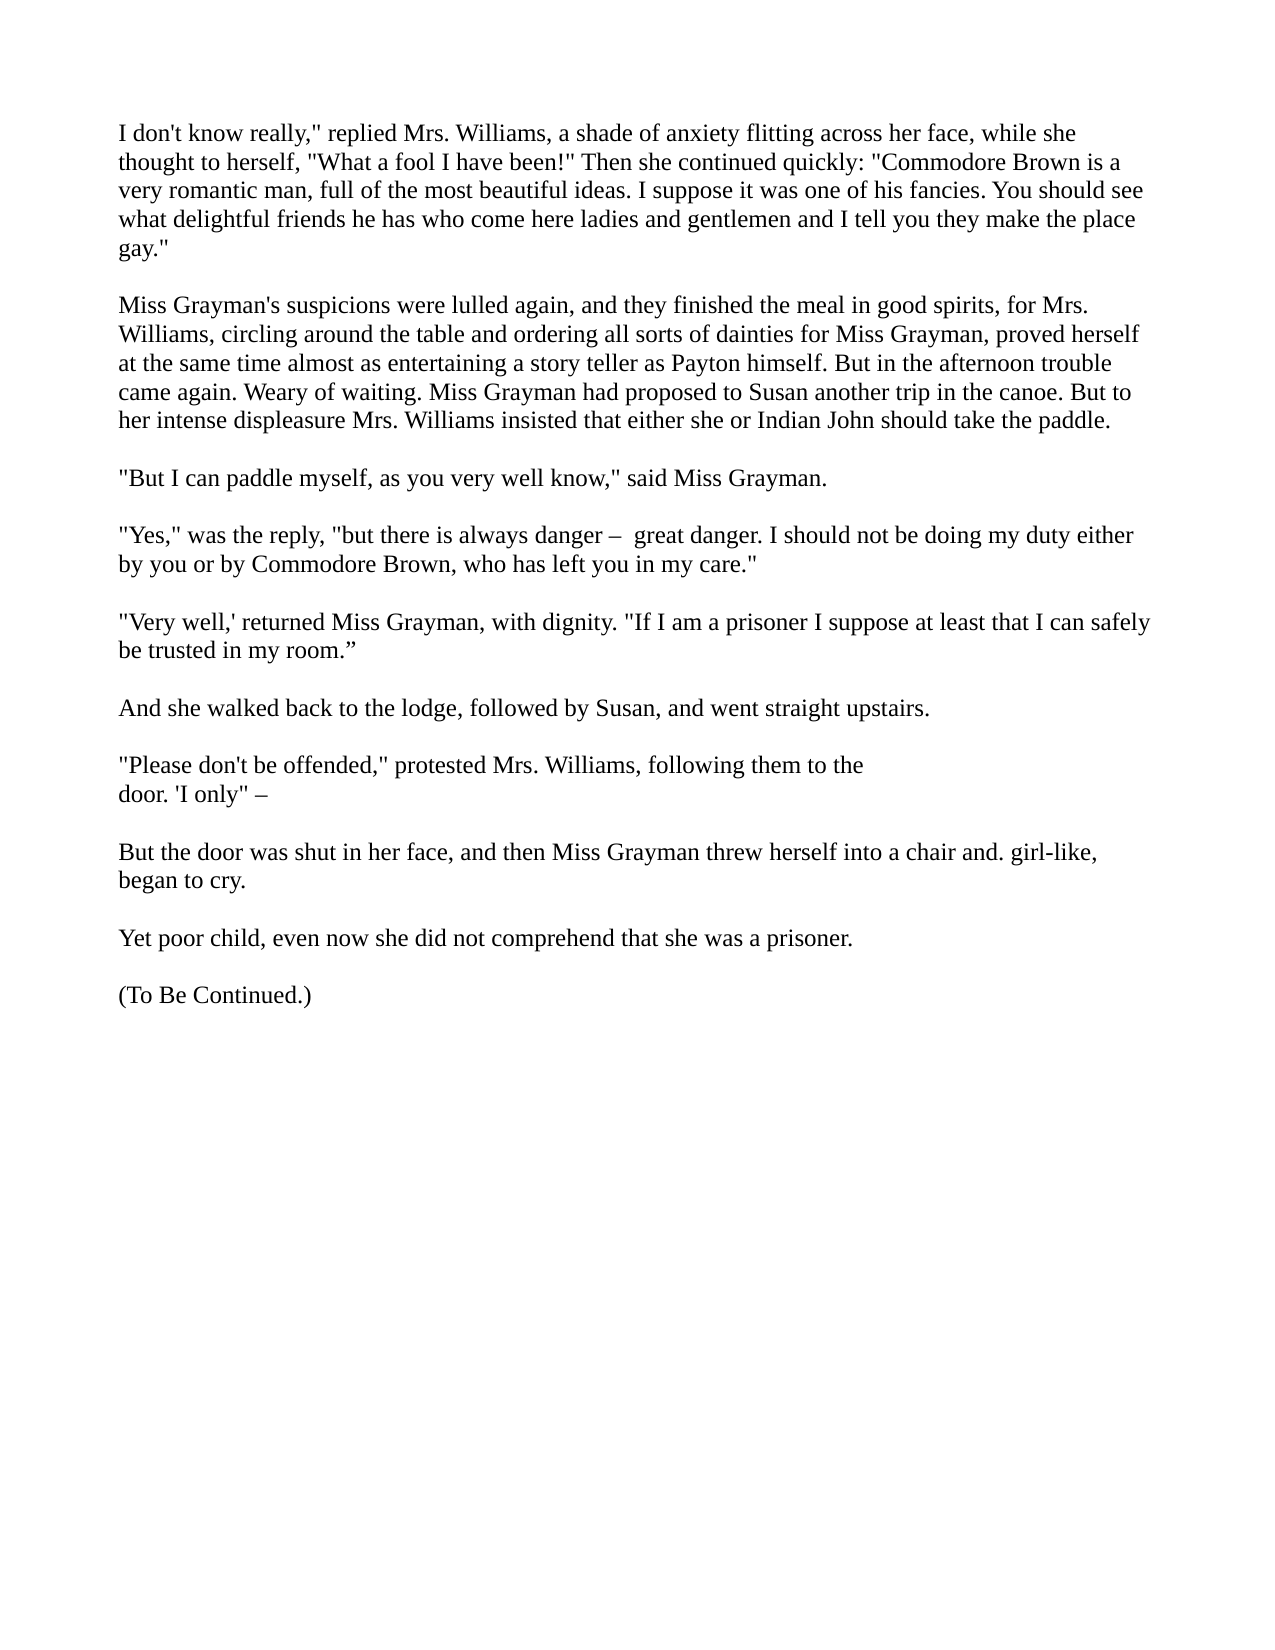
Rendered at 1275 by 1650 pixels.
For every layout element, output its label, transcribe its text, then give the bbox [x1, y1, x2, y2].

text "Very well,' returned Miss Grayman, with dignity. "If I am a prisoner I suppose at least that I can safely be trusted in my room.” [118, 578, 1157, 664]
text "Yes," was the reply, "but there is always danger – great danger. I should not be doing my duty either by you or by Commodore Brown, who has left you in my care." [118, 492, 1157, 578]
text (To Be Continued.) [118, 952, 1157, 1038]
text Miss Grayman's suspicions were lulled again, and they finished the meal in good spirits, for Mrs. Williams, circling around the table and ordering all sorts of dainties for Miss Grayman, proved herself at the same time almost as entertaining a story teller as Payton himself. But in the afternoon trouble came again. Weary of waiting. Miss Grayman had proposed to Susan another trip in the canoe. But to her intense displeasure Mrs. Williams insisted that either she or Indian John should take the paddle. [118, 262, 1157, 434]
text "But I can paddle myself, as you very well know," said Miss Grayman. [118, 434, 1157, 492]
text I don't know really," replied Mrs. Williams, a shade of anxiety flitting across her face, while she thought to herself, "What a fool I have been!" Then she continued quickly: "Commodore Brown is a very romantic man, full of the most beautiful ideas. I suppose it was one of his fancies. You should see what delightful friends he has who come here ladies and gentlemen and I tell you they make the place gay." [118, 118, 1157, 262]
text But the door was shut in her face, and then Miss Grayman threw herself into a chair and. girl-like, began to cry. [118, 808, 1157, 894]
text And she walked back to the lodge, followed by Susan, and went straight upstairs. [118, 693, 1157, 722]
text Yet poor child, even now she did not comprehend that she was a prisoner. [118, 894, 1157, 952]
text "Please don't be offended," protested Mrs. Williams, following them to the door. 'I only" – [118, 722, 1157, 808]
